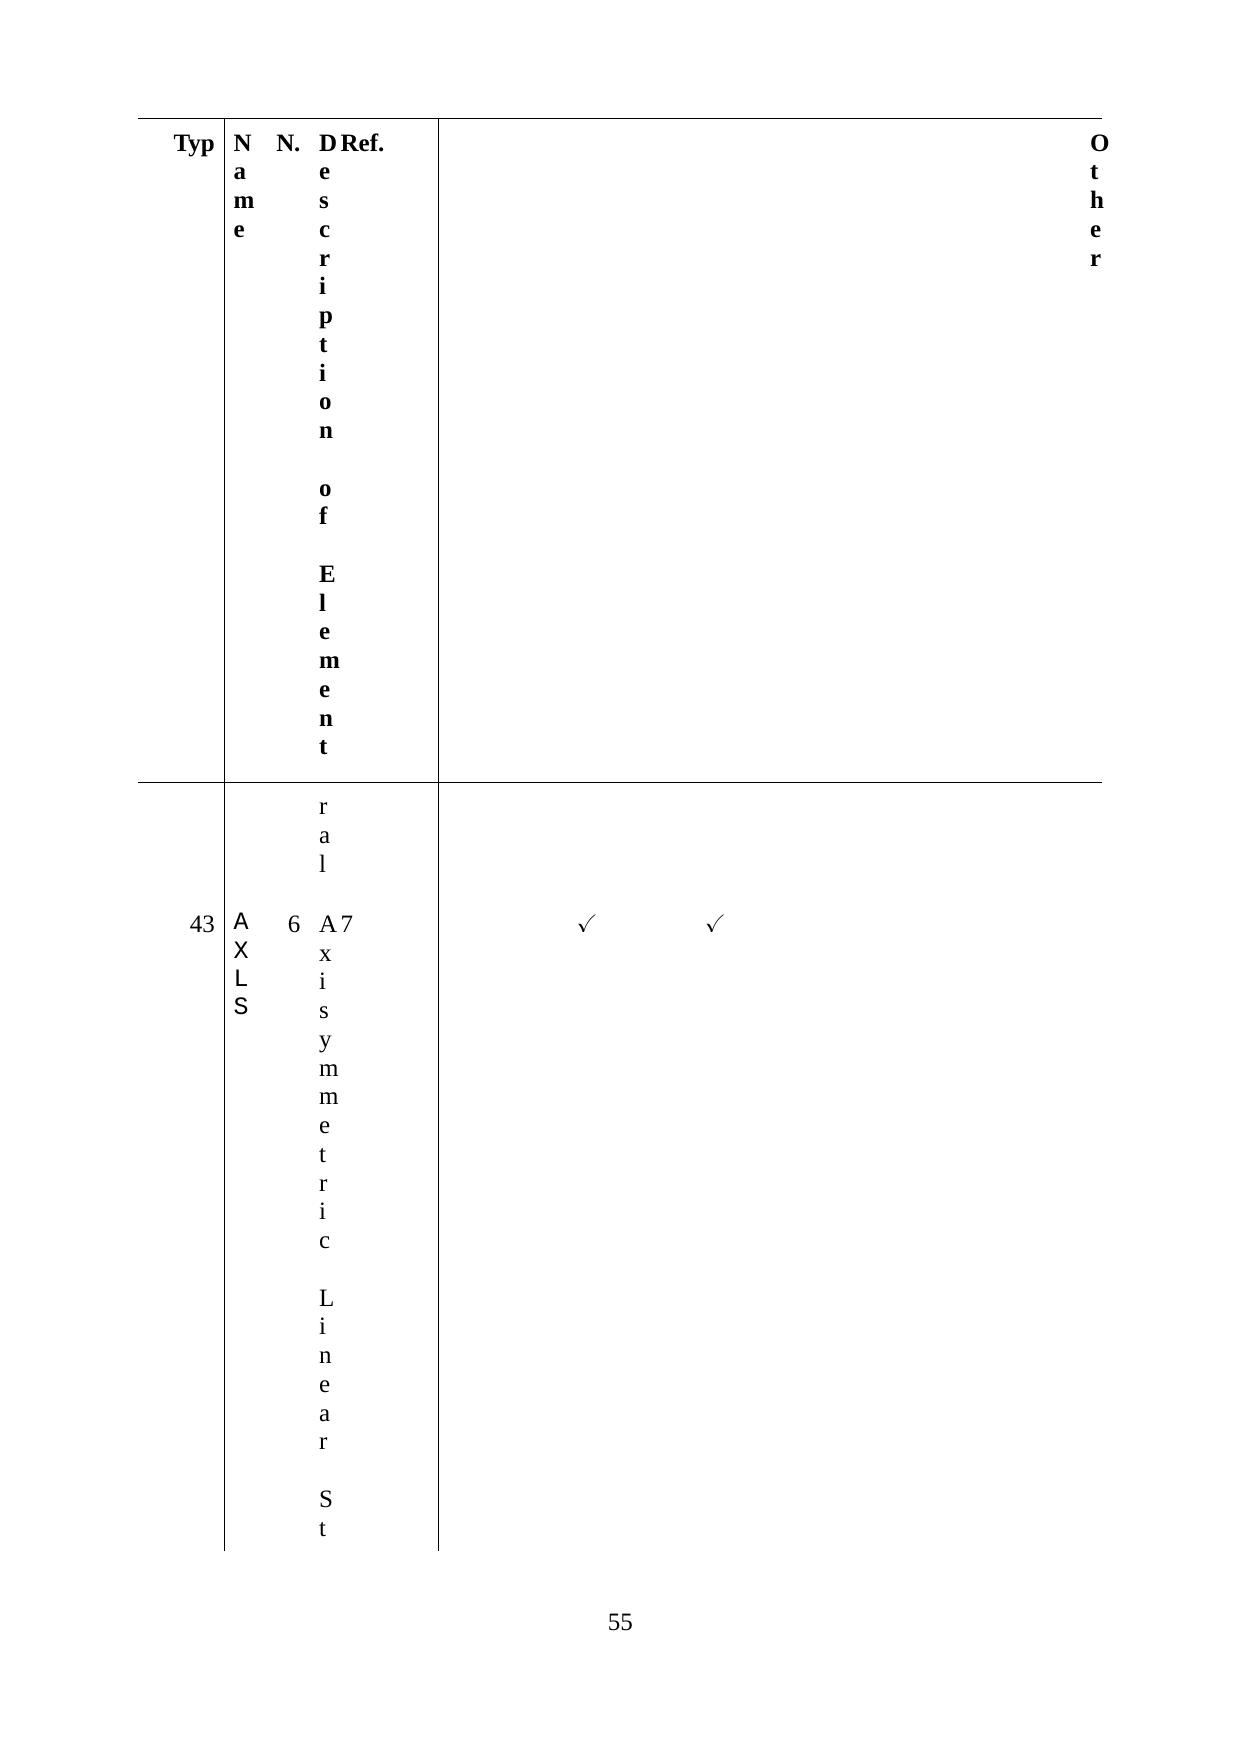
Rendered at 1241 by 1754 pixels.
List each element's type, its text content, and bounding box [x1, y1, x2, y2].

table_cell 6 [245, 900, 309, 1551]
table_cell 4 [245, 783, 309, 899]
table_cell [439, 900, 567, 1551]
table_cell [439, 783, 567, 899]
table_cell [952, 900, 1081, 1551]
table_header Typ [138, 119, 224, 782]
table_cell AXLS [225, 900, 245, 1551]
table_cell [824, 900, 952, 1551]
table_cell 7 [331, 900, 438, 1551]
table_header N. [245, 119, 309, 782]
table_header [952, 119, 1081, 782]
table_cell ✓ [695, 900, 823, 1551]
table_cell 43 [138, 900, 224, 1551]
table_header Name [225, 119, 245, 782]
table_cell [138, 783, 224, 899]
table_cell [1081, 900, 1102, 1551]
table_header [824, 119, 952, 782]
table_cell [824, 783, 952, 899]
table_cell [695, 783, 823, 899]
table_cell Axisymmetric Quadrilateral [310, 783, 331, 899]
table_header Ref. [331, 119, 438, 782]
table_cell ✓ [567, 900, 695, 1551]
table_cell AXLQ [225, 783, 245, 899]
table_header [567, 119, 695, 782]
table_header [695, 119, 823, 782]
table_cell Axisymmetric Linear Strain Triangle [310, 900, 331, 1551]
table_header Other [1081, 119, 1102, 782]
table_header Description of Element [310, 119, 331, 782]
table_header [439, 119, 567, 782]
table_cell [952, 783, 1081, 899]
table_cell [567, 783, 695, 899]
table_cell [1081, 783, 1102, 899]
table_cell 7, 5 [331, 783, 438, 899]
